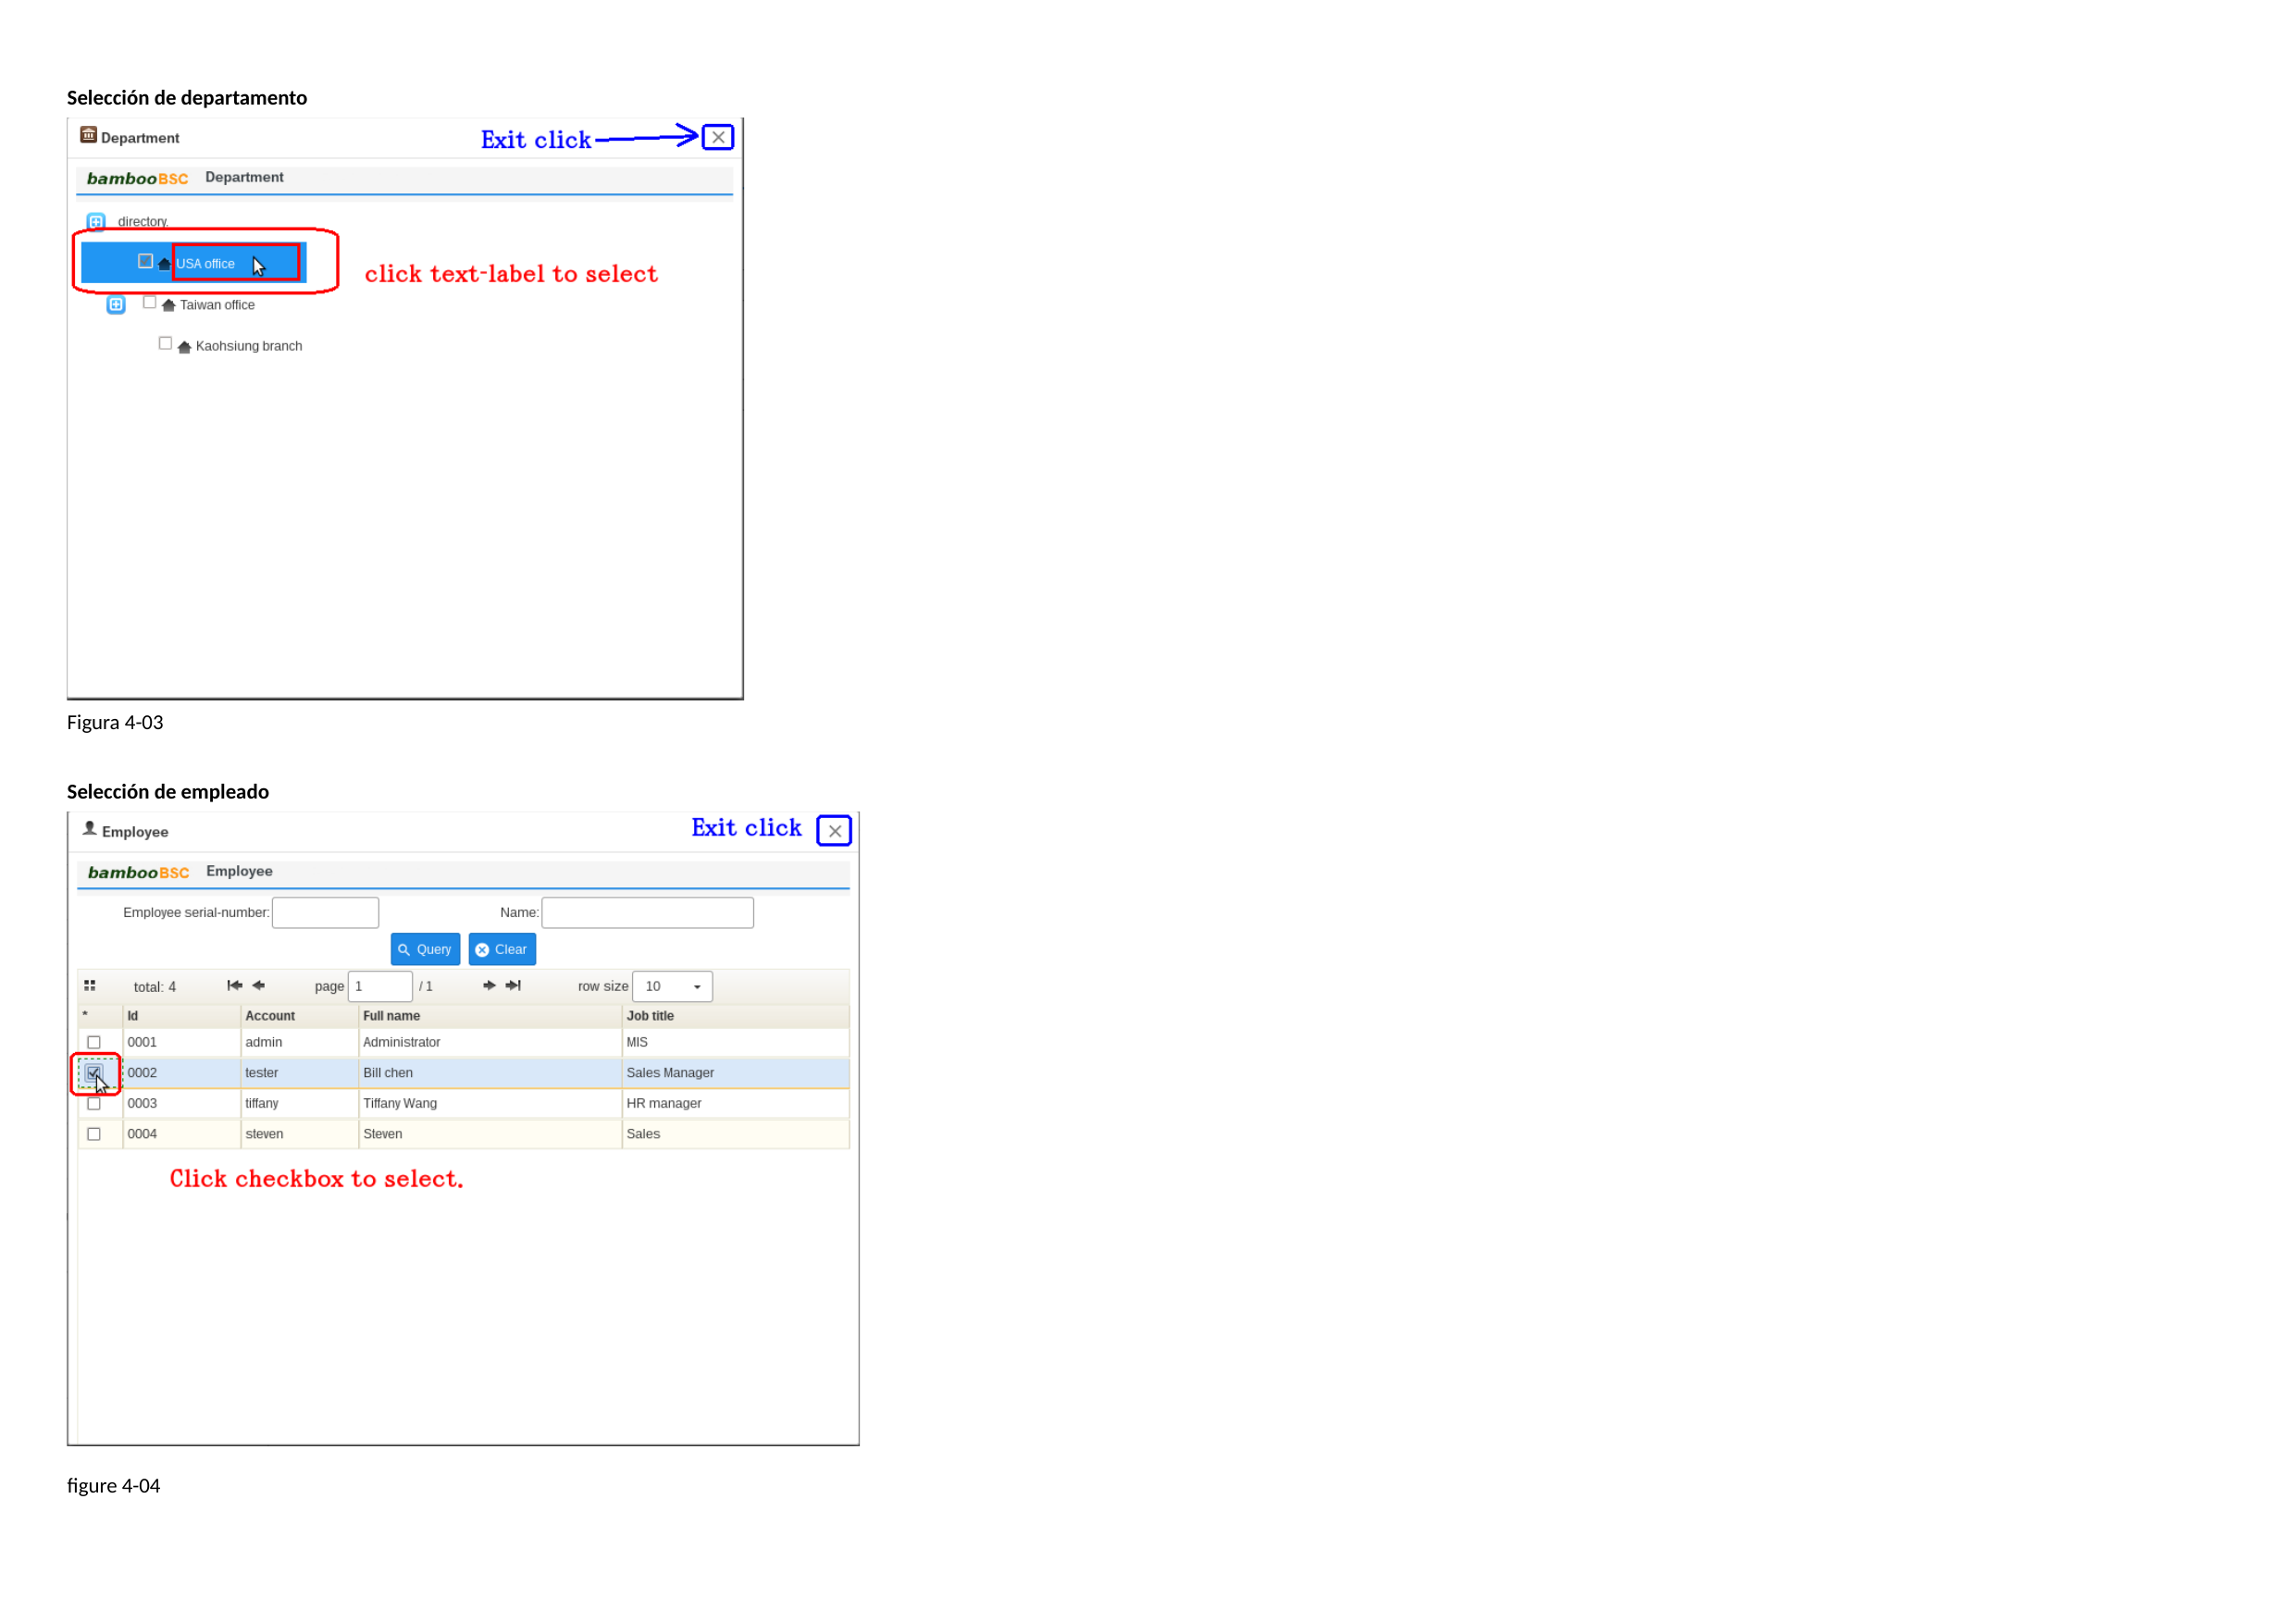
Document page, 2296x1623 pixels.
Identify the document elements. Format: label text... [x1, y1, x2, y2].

text figure 4-04 [67, 1470, 2226, 1505]
picture [67, 812, 861, 1446]
picture [67, 118, 745, 700]
text Figura 4-03 [67, 707, 2226, 742]
text Selección de empleado [67, 776, 2226, 812]
text Selección de departamento [67, 82, 2226, 118]
